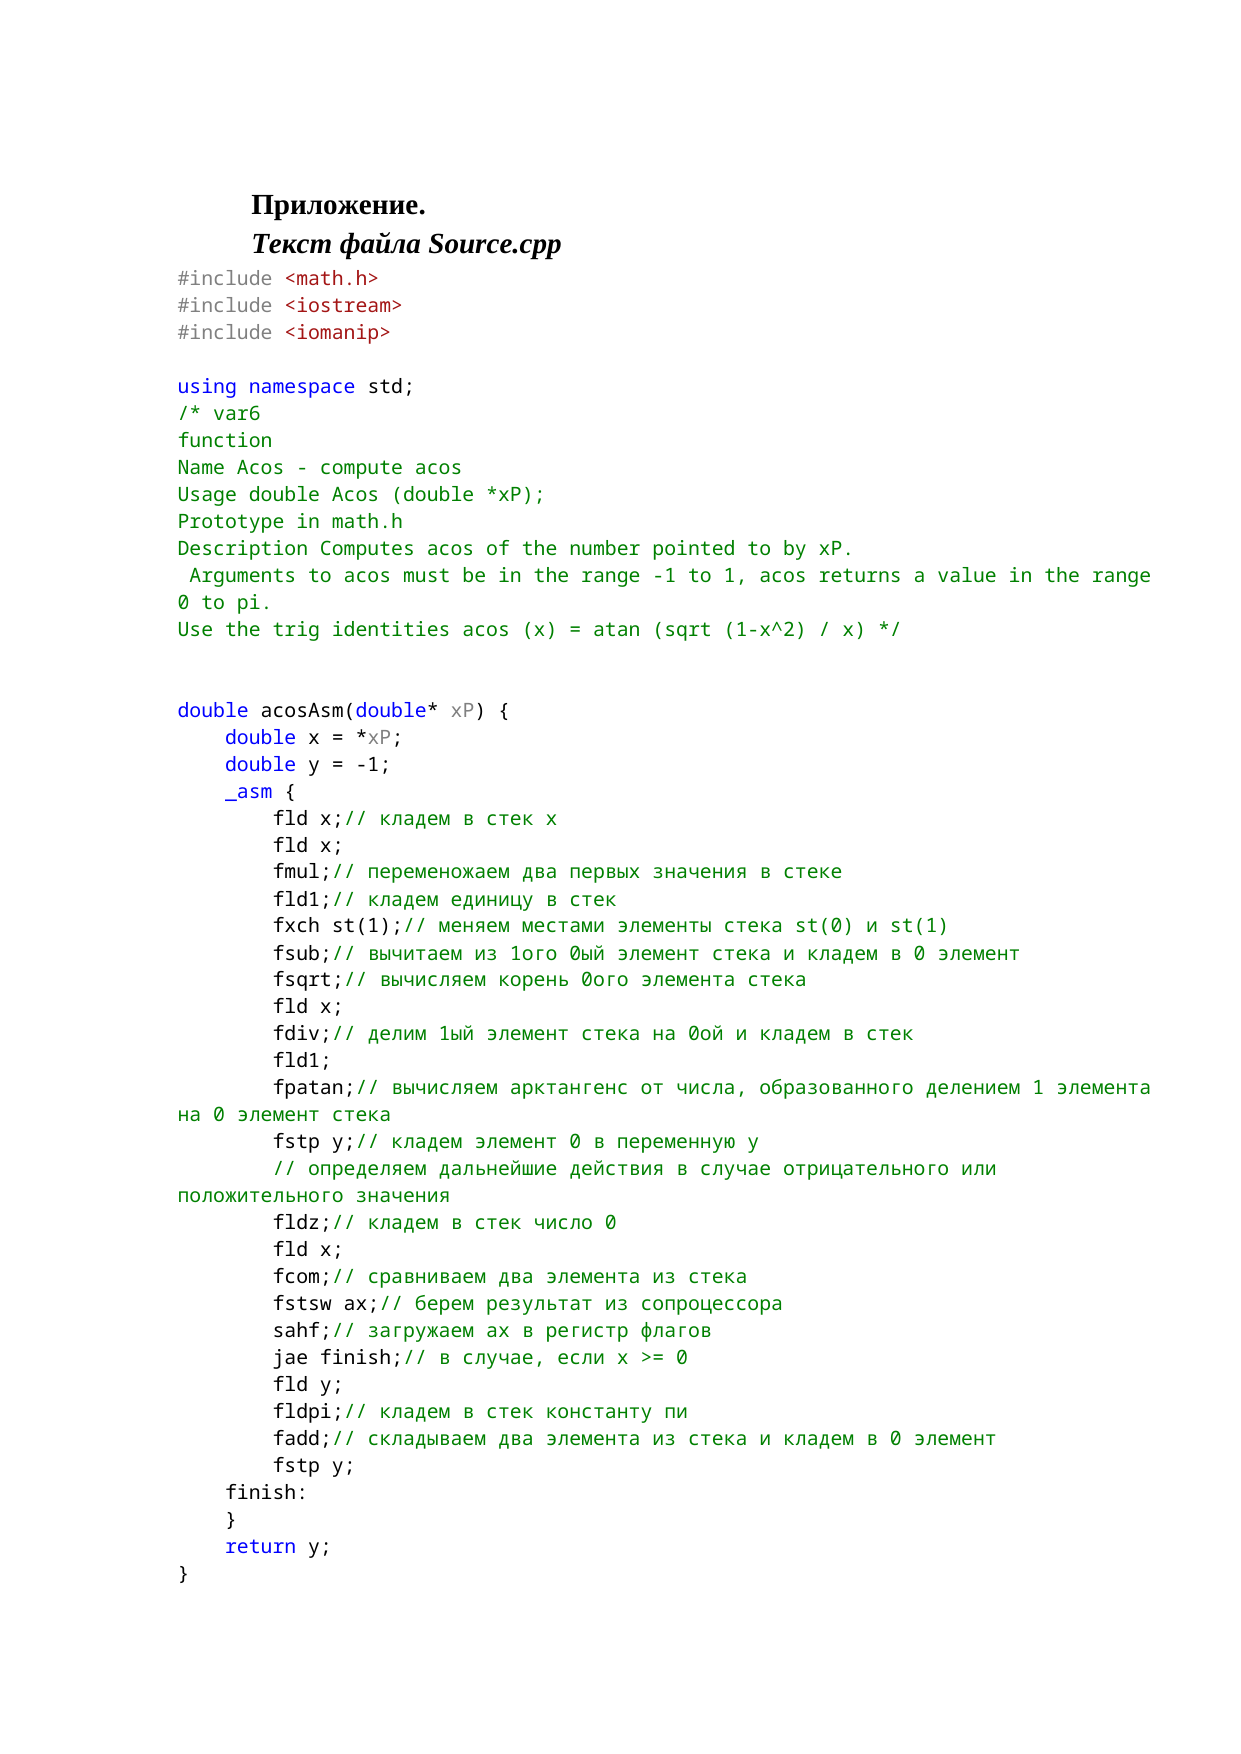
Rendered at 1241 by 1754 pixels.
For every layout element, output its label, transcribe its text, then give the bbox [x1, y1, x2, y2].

text using namespace std; [177, 372, 1152, 399]
text fldz;// кладем в стек число 0 [177, 1208, 1152, 1236]
text Description Computes acos of the number pointed to by xP. [177, 534, 1152, 561]
text // определяем дальнейшие действия в случае отрицательного или положительного значения [177, 1154, 1152, 1208]
text fcom;// сравниваем два элемента из стека [177, 1262, 1152, 1289]
text fdiv;// делим 1ый элемент стека на 0ой и кладем в стек [177, 1020, 1152, 1047]
text double x = *xP; [177, 723, 1152, 750]
text #include <iostream> [177, 291, 1152, 318]
text fxch st(1);// меняем местами элементы стека st(0) и st(1) [177, 912, 1152, 939]
text fld x;// кладем в стек x [177, 804, 1152, 831]
text } [177, 1505, 1152, 1532]
text fsub;// вычитаем из 1ого 0ый элемент стека и кладем в 0 элемент [177, 939, 1152, 966]
text return y; [177, 1532, 1152, 1559]
text fld x; [177, 993, 1152, 1020]
text fldpi;// кладем в стек константу пи [177, 1397, 1152, 1424]
text Приложение. [177, 187, 1152, 221]
text Prototype in math.h [177, 507, 1152, 534]
text fstsw ax;// берем результат из сопроцессора [177, 1289, 1152, 1316]
text } [177, 1559, 1152, 1586]
text fmul;// переменожаем два первых значения в стеке [177, 858, 1152, 885]
text Текст файла Source.cpp [177, 226, 1152, 259]
text /* var6 [177, 399, 1152, 426]
text Usage double Acos (double *xP); [177, 480, 1152, 507]
text _asm { [177, 777, 1152, 804]
text fpatan;// вычисляем арктангенс от числа, образованного делением 1 элемента на 0 элемент стека [177, 1074, 1152, 1128]
text fstp y;// кладем элемент 0 в переменную y [177, 1128, 1152, 1154]
text fld1; [177, 1047, 1152, 1074]
text function [177, 426, 1152, 453]
text sahf;// загружаем ax в регистр флагов [177, 1316, 1152, 1343]
text fsqrt;// вычисляем корень 0ого элемента стека [177, 966, 1152, 993]
text #include <math.h> [177, 264, 1152, 291]
text double acosAsm(double* xP) { [177, 696, 1152, 723]
text fld y; [177, 1370, 1152, 1397]
text fld x; [177, 1236, 1152, 1262]
text finish: [177, 1478, 1152, 1505]
text double y = -1; [177, 750, 1152, 777]
text fadd;// складываем два элемента из стека и кладем в 0 элемент [177, 1424, 1152, 1451]
text jae finish;// в случае, если x >= 0 [177, 1343, 1152, 1370]
text Arguments to acos must be in the range -1 to 1, acos returns a value in the range 0 to pi. [177, 561, 1152, 615]
text Name Acos - compute acos [177, 453, 1152, 480]
text fstp y; [177, 1451, 1152, 1478]
text fld1;// кладем единицу в стек [177, 885, 1152, 912]
text #include <iomanip> [177, 318, 1152, 345]
text Use the trig identities acos (x) = atan (sqrt (1-x^2) / x) */ [177, 615, 1152, 642]
text fld x; [177, 831, 1152, 858]
